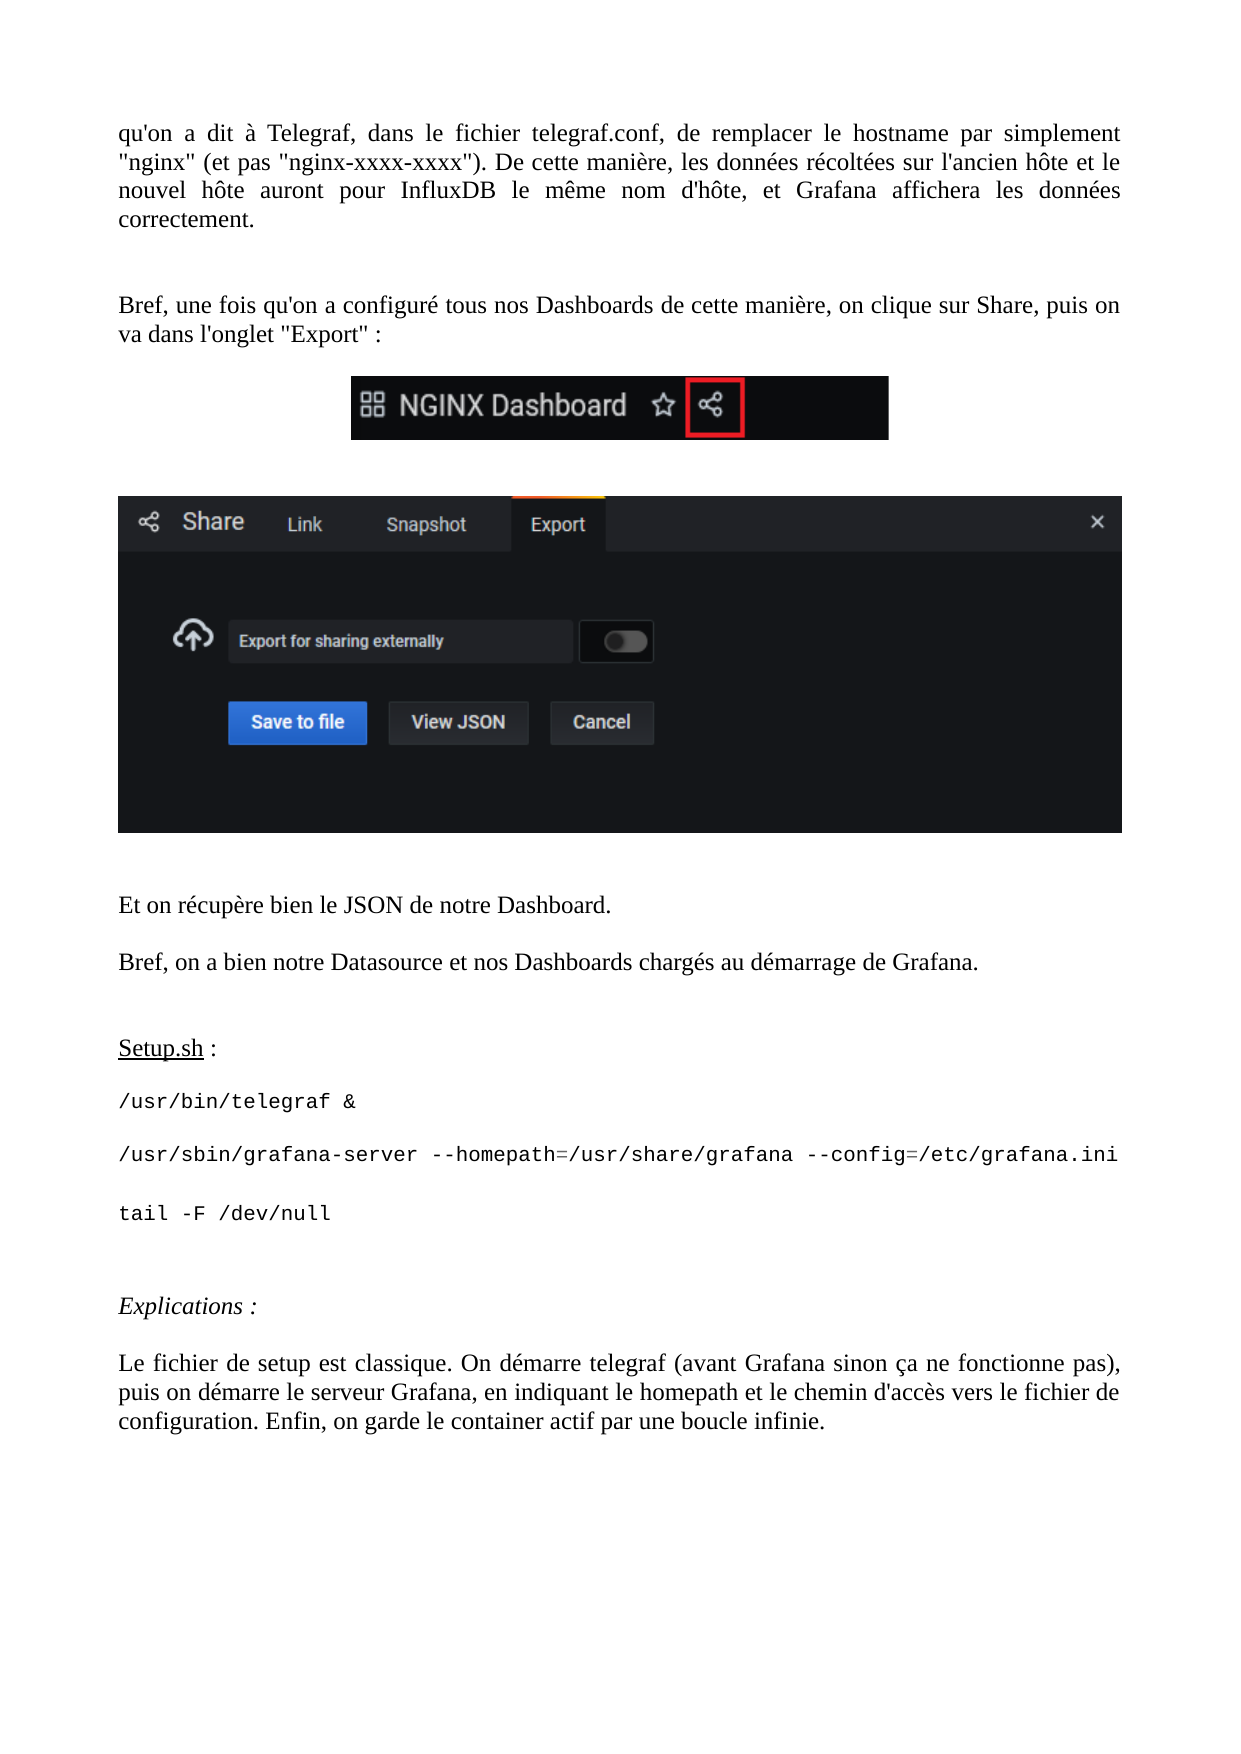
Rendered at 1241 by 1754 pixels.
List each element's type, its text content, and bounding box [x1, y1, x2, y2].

text Explications : [118, 1291, 1122, 1319]
text /usr/sbin/grafana-server --homepath=/usr/share/grafana --config=/etc/grafana.ini [118, 1144, 1122, 1168]
text Le fichier de setup est classique. On démarre telegraf (avant Grafana sinon ça ne fonctionne pas), puis on démarre le serveur Grafana, en indiquant le homepath et le chemin d'accès vers le fichier de configuration. Enfin, on garde le container actif par une boucle infinie. [118, 1348, 1122, 1434]
text /usr/bin/telegraf & [118, 1091, 1122, 1115]
text qu'on a dit à Telegraf, dans le fichier telegraf.conf, de remplacer le hostname par simplement "nginx" (et pas "nginx-xxxx-xxxx"). De cette manière, les données récoltées sur l'ancien hôte et le nouvel hôte auront pour InfluxDB le même nom d'hôte, et Grafana affichera les données correctement. [118, 118, 1122, 233]
text Bref, une fois qu'on a configuré tous nos Dashboards de cette manière, on clique sur Share, puis on va dans l'onglet "Export" : [118, 291, 1122, 348]
text Setup.sh : [118, 1033, 1122, 1062]
text Bref, on a bien notre Datasource et nos Dashboards chargés au démarrage de Grafana. [118, 947, 1122, 976]
text tail -F /dev/null [118, 1203, 1122, 1227]
text Et on récupère bien le JSON de notre Dashboard. [118, 890, 1122, 918]
